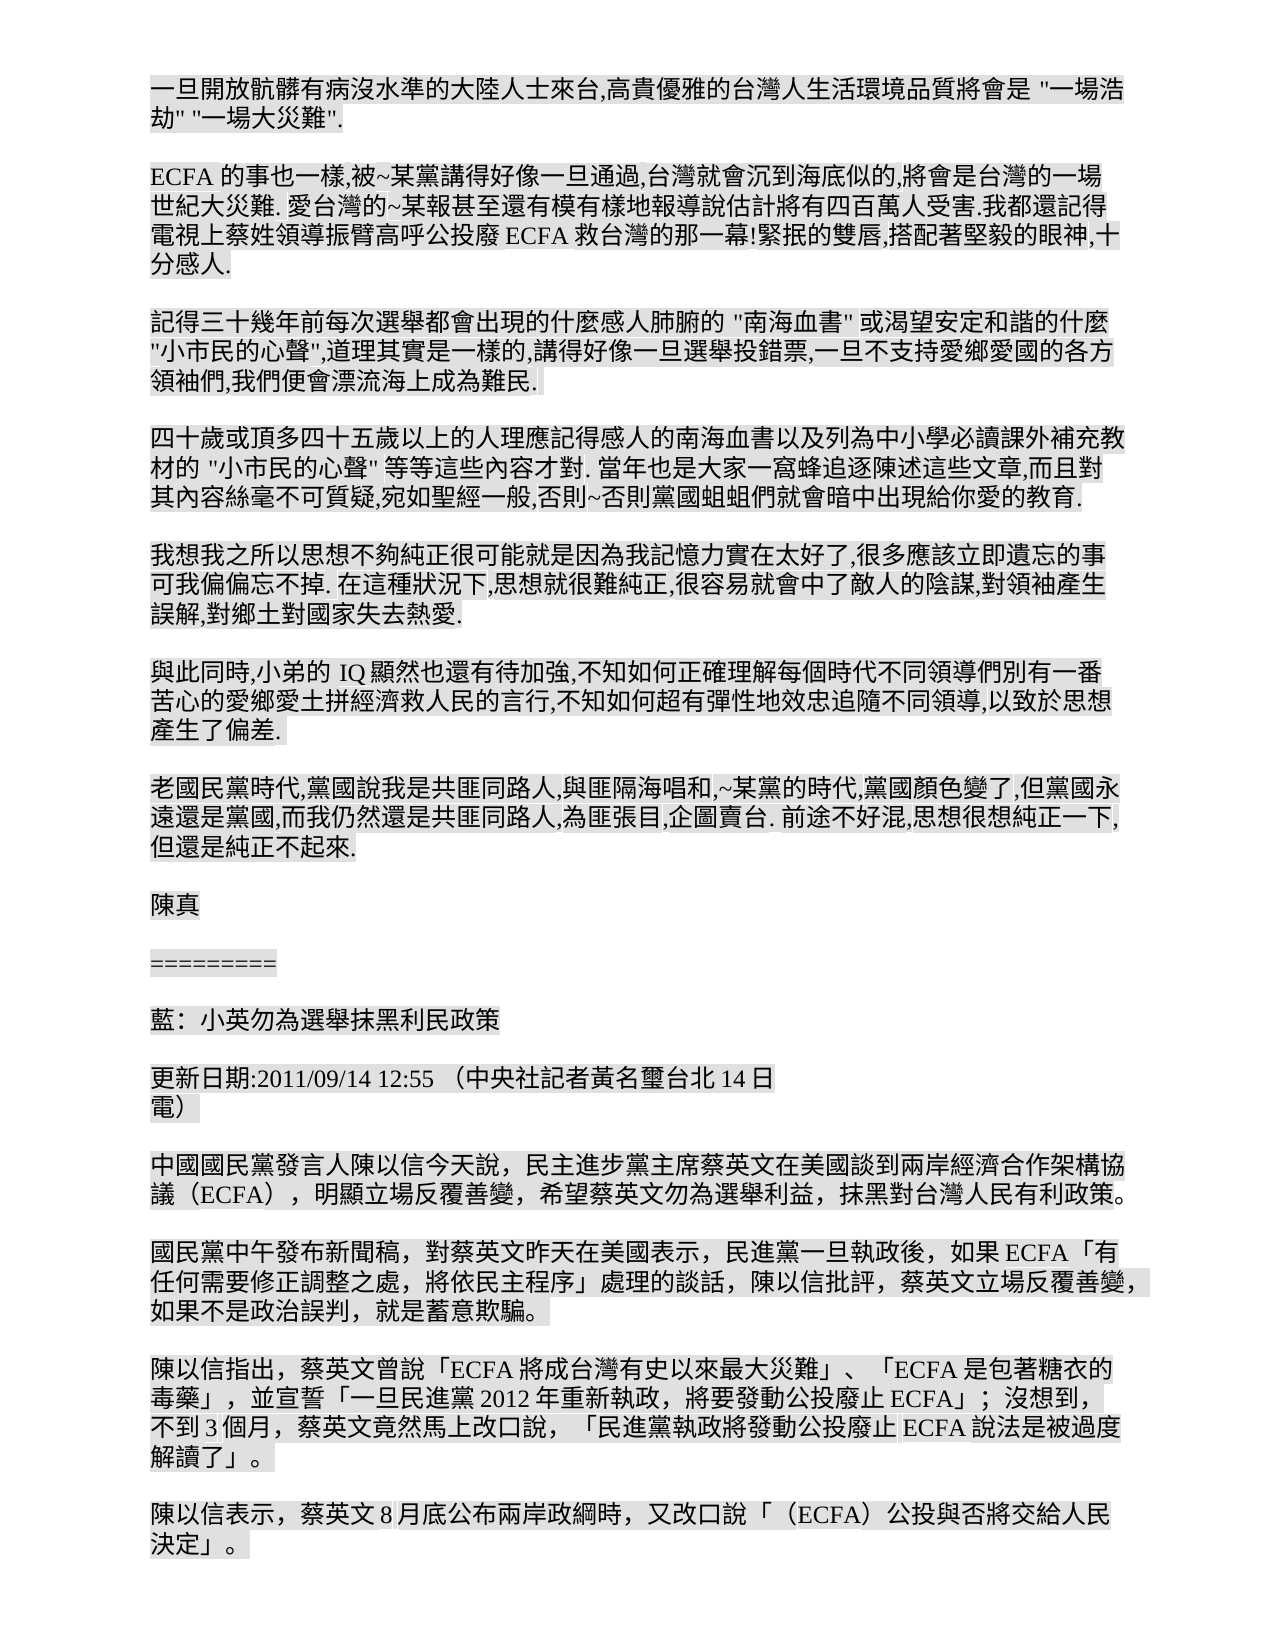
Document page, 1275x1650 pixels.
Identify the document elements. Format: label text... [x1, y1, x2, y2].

text 記得當初要開放陸客來台時,~某黨與~某黨的總統候選人刻意把這樣的政策扭曲成將有上億大陸人士將要來台工作搶我們的飯碗,因此還發明個順口溜說什麼 "查埔找無工(男人找不到工作),查某找無ㄤ(女人找不到老公),小孩將被流放到黑龍江." 我手邊都還保存著~某黨的一整張報紙選舉廣告,準備流傳給後人知道歷史上曾經有這樣一個時代有著這樣一些荒唐事,廣告是一張照片,上面是三四個男人集體在公園小便,意思是說一旦開放骯髒有病沒水準的大陸人士來台,高貴優雅的台灣人生活環境品質將會是 "一場浩劫" "一場大災難". ECFA 的事也一樣,被~某黨講得好像一旦通過,台灣就會沉到海底似的,將會是台灣的一場世紀大災難. 愛台灣的~某報甚至還有模有樣地報導說估計將有四百萬人受害.我都還記得電視上蔡姓領導振臂高呼公投廢ECFA救台灣的那一幕!緊抿的雙唇,搭配著堅毅的眼神,十分感人. 記得三十幾年前每次選舉都會出現的什麼感人肺腑的 "南海血書" 或渴望安定和諧的什麼 "小市民的心聲",道理其實是一樣的,講得好像一旦選舉投錯票,一旦不支持愛鄉愛國的各方領袖們,我們便會漂流海上成為難民. 四十歲或頂多四十五歲以上的人理應記得感人的南海血書以及列為中小學必讀課外補充教材的 "小市民的心聲" 等等這些內容才對. 當年也是大家一窩蜂追逐陳述這些文章,而且對其內容絲毫不可質疑,宛如聖經一般,否則~否則黨國蛆蛆們就會暗中出現給你愛的教育. 我想我之所以思想不夠純正很可能就是因為我記憶力實在太好了,很多應該立即遺忘的事可我偏偏忘不掉. 在這種狀況下,思想就很難純正,很容易就會中了敵人的陰謀,對領袖產生誤解,對鄉土對國家失去熱愛. 與此同時,小弟的 IQ顯然也還有待加強,不知如何正確理解每個時代不同領導們別有一番苦心的愛鄉愛土拼經濟救人民的言行,不知如何超有彈性地效忠追隨不同領導,以致於思想產生了偏差. 老國民黨時代,黨國說我是共匪同路人,與匪隔海唱和,~某黨的時代,黨國顏色變了,但黨國永遠還是黨國,而我仍然還是共匪同路人,為匪張目,企圖賣台. 前途不好混,思想很想純正一下,但還是純正不起來. 陳真 ========= 藍：小英勿為選舉抹黑利民政策 更新日期:2011/09/14 12:55 （中央社記者黃名璽台北14日 電） 中國國民黨發言人陳以信今天說，民主進步黨主席蔡英文在美國談到兩岸經濟合作架構協議（ECFA），明顯立場反覆善變，希望蔡英文勿為選舉利益，抹黑對台灣人民有利政策。 國民黨中午發布新聞稿，對蔡英文昨天在美國表示，民進黨一旦執政後，如果ECFA「有任何需要修正調整之處，將依民主程序」處理的談話，陳以信批評，蔡英文立場反覆善變，如果不是政治誤判，就是蓄意欺騙。 陳以信指出，蔡英文曾說「ECFA將成台灣有史以來最大災難」、「ECFA是包著糖衣的毒藥」，並宣誓「一旦民進黨2012年重新執政，將要發動公投廢止ECFA」；沒想到，不到3個月，蔡英文竟然馬上改口說，「民進黨執政將發動公投廢止ECFA說法是被過度解讀了」。 陳以信表示，蔡英文8月底公布兩岸政綱時，又改口說「（ECFA）公投與否將交給人民決定」。 陳以信批評，蔡英文不應該一開始把醜話說盡，後來卻又裝作若無其事；蔡英文昨日在美國發言，等於再度修改她對ECFA的標準說法，這次雖然改說「將依民主程序進行處理」，不過，只是以「民主程序」做為一貫模糊問題的推卸藉口，只是改用一種繞著彎的方式來談ECFA公投。 因此，陳以信呼籲，蔡英文身為民進黨主席與下任總統大選參選人，必須將ECFA政策一次講清楚，不要一直在立場上反反覆覆，在說法上變來變去。如果要公投，就請蔡英文說要公投；如果要接受ECFA，就請蔡英文向全國人民致歉。 陳以信指出，希望蔡英文在ECFA反覆的事件中學到教訓，一個負責任的政治人物，不可以為了選舉去渲染人民的不安全感、對人民做不負責任的恐嚇，否則就會出現蔡英文現在對ECFA態度昨非今是、難以自圓其說的窘境；不要為了一時的選舉利益，去抹黑一個對台灣人民有利的政策。1000914 [150, 75, 1125, 1559]
